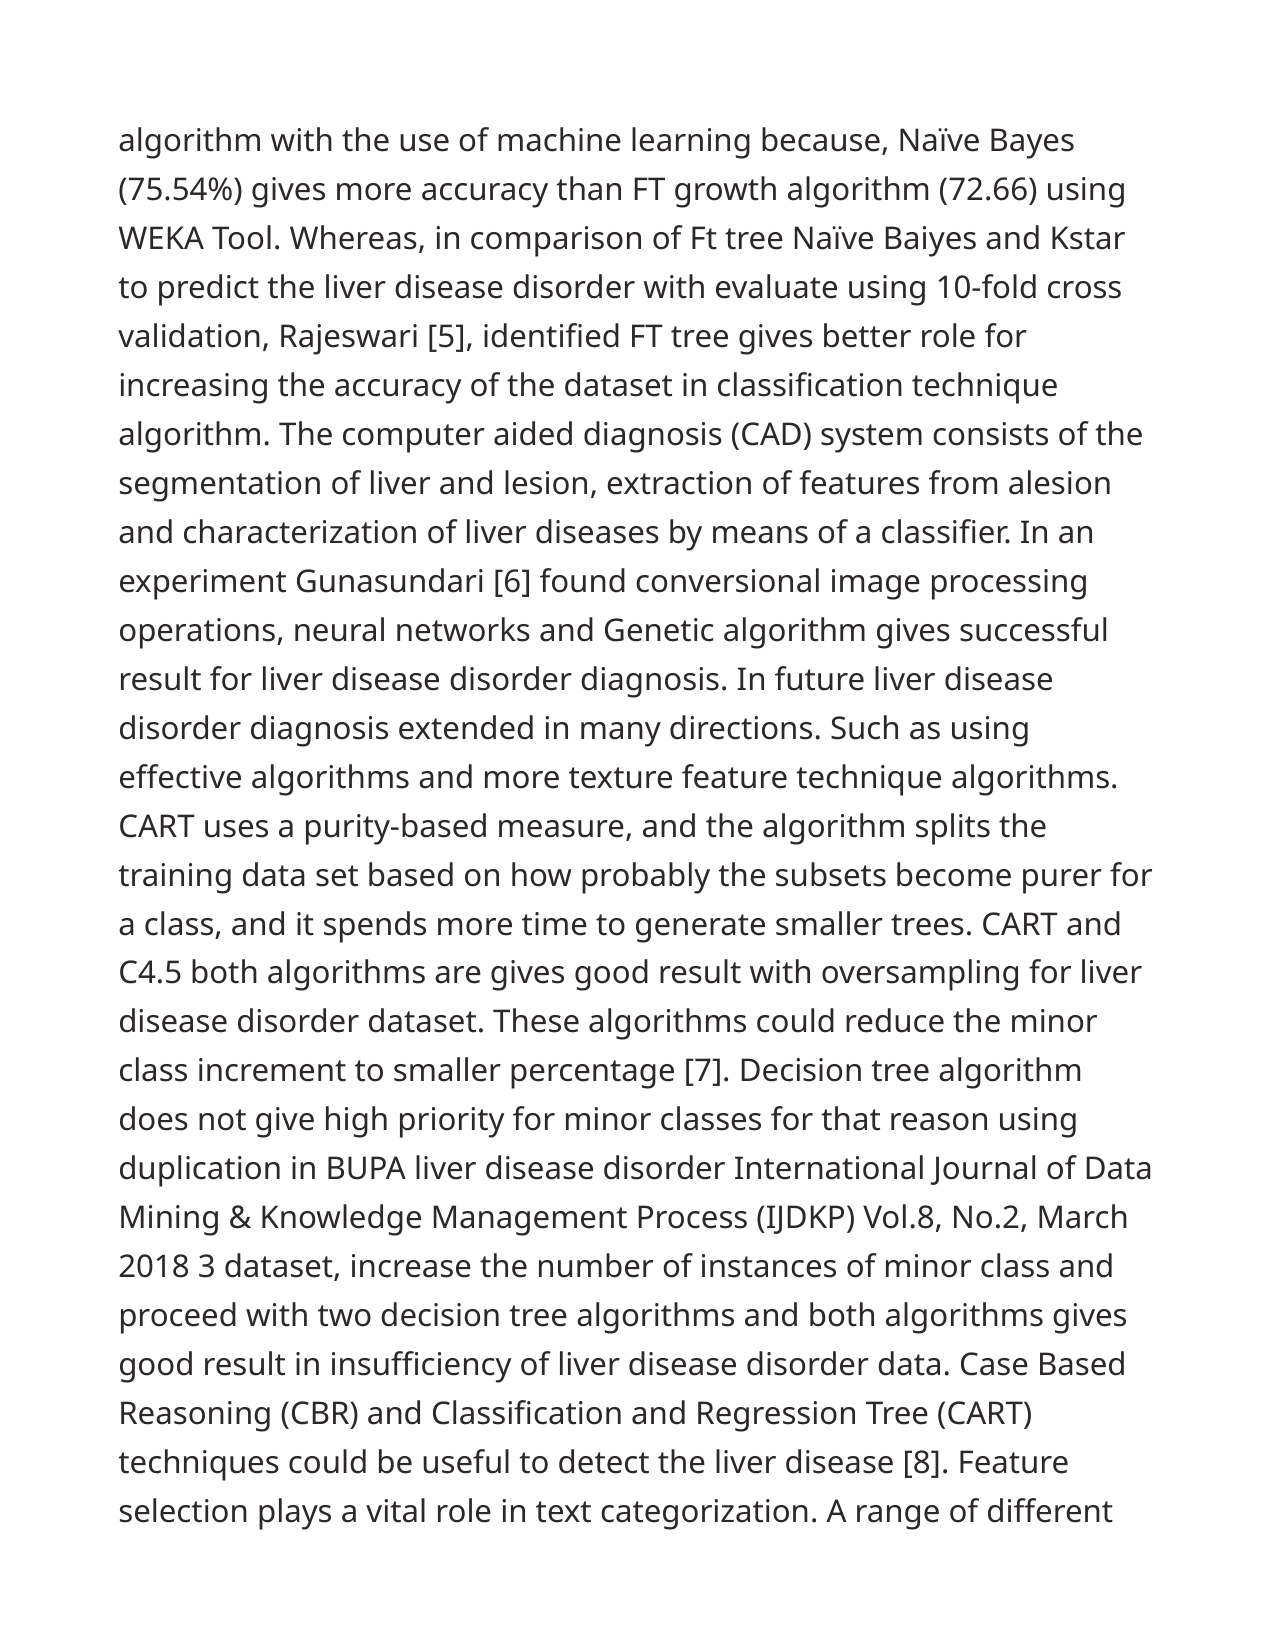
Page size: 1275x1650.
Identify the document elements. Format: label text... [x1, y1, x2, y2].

text algorithm with the use of machine learning because, Naïve Bayes (75.54%) gives more accuracy than FT growth algorithm (72.66) using WEKA Tool. Whereas, in comparison of Ft tree Naïve Baiyes and Kstar to predict the liver disease disorder with evaluate using 10-fold cross validation, Rajeswari [5], identified FT tree gives better role for increasing the accuracy of the dataset in classification technique algorithm. The computer aided diagnosis (CAD) system consists of the segmentation of liver and lesion, extraction of features from alesion and characterization of liver diseases by means of a classifier. In an experiment Gunasundari [6] found conversional image processing operations, neural networks and Genetic algorithm gives successful result for liver disease disorder diagnosis. In future liver disease disorder diagnosis extended in many directions. Such as using effective algorithms and more texture feature technique algorithms. CART uses a purity-based measure, and the algorithm splits the training data set based on how probably the subsets become purer for a class, and it spends more time to generate smaller trees. CART and C4.5 both algorithms are gives good result with oversampling for liver disease disorder dataset. These algorithms could reduce the minor class increment to smaller percentage [7]. Decision tree algorithm does not give high priority for minor classes for that reason using duplication in BUPA liver disease disorder International Journal of Data Mining & Knowledge Management Process (IJDKP) Vol.8, No.2, March 2018 3 dataset, increase the number of instances of minor class and proceed with two decision tree algorithms and both algorithms gives good result in insufficiency of liver disease disorder data. Case Based Reasoning (CBR) and Classification and Regression Tree (CART) techniques could be useful to detect the liver disease [8]. Feature selection plays a vital role in text categorization. A range of different [118, 118, 1157, 1532]
